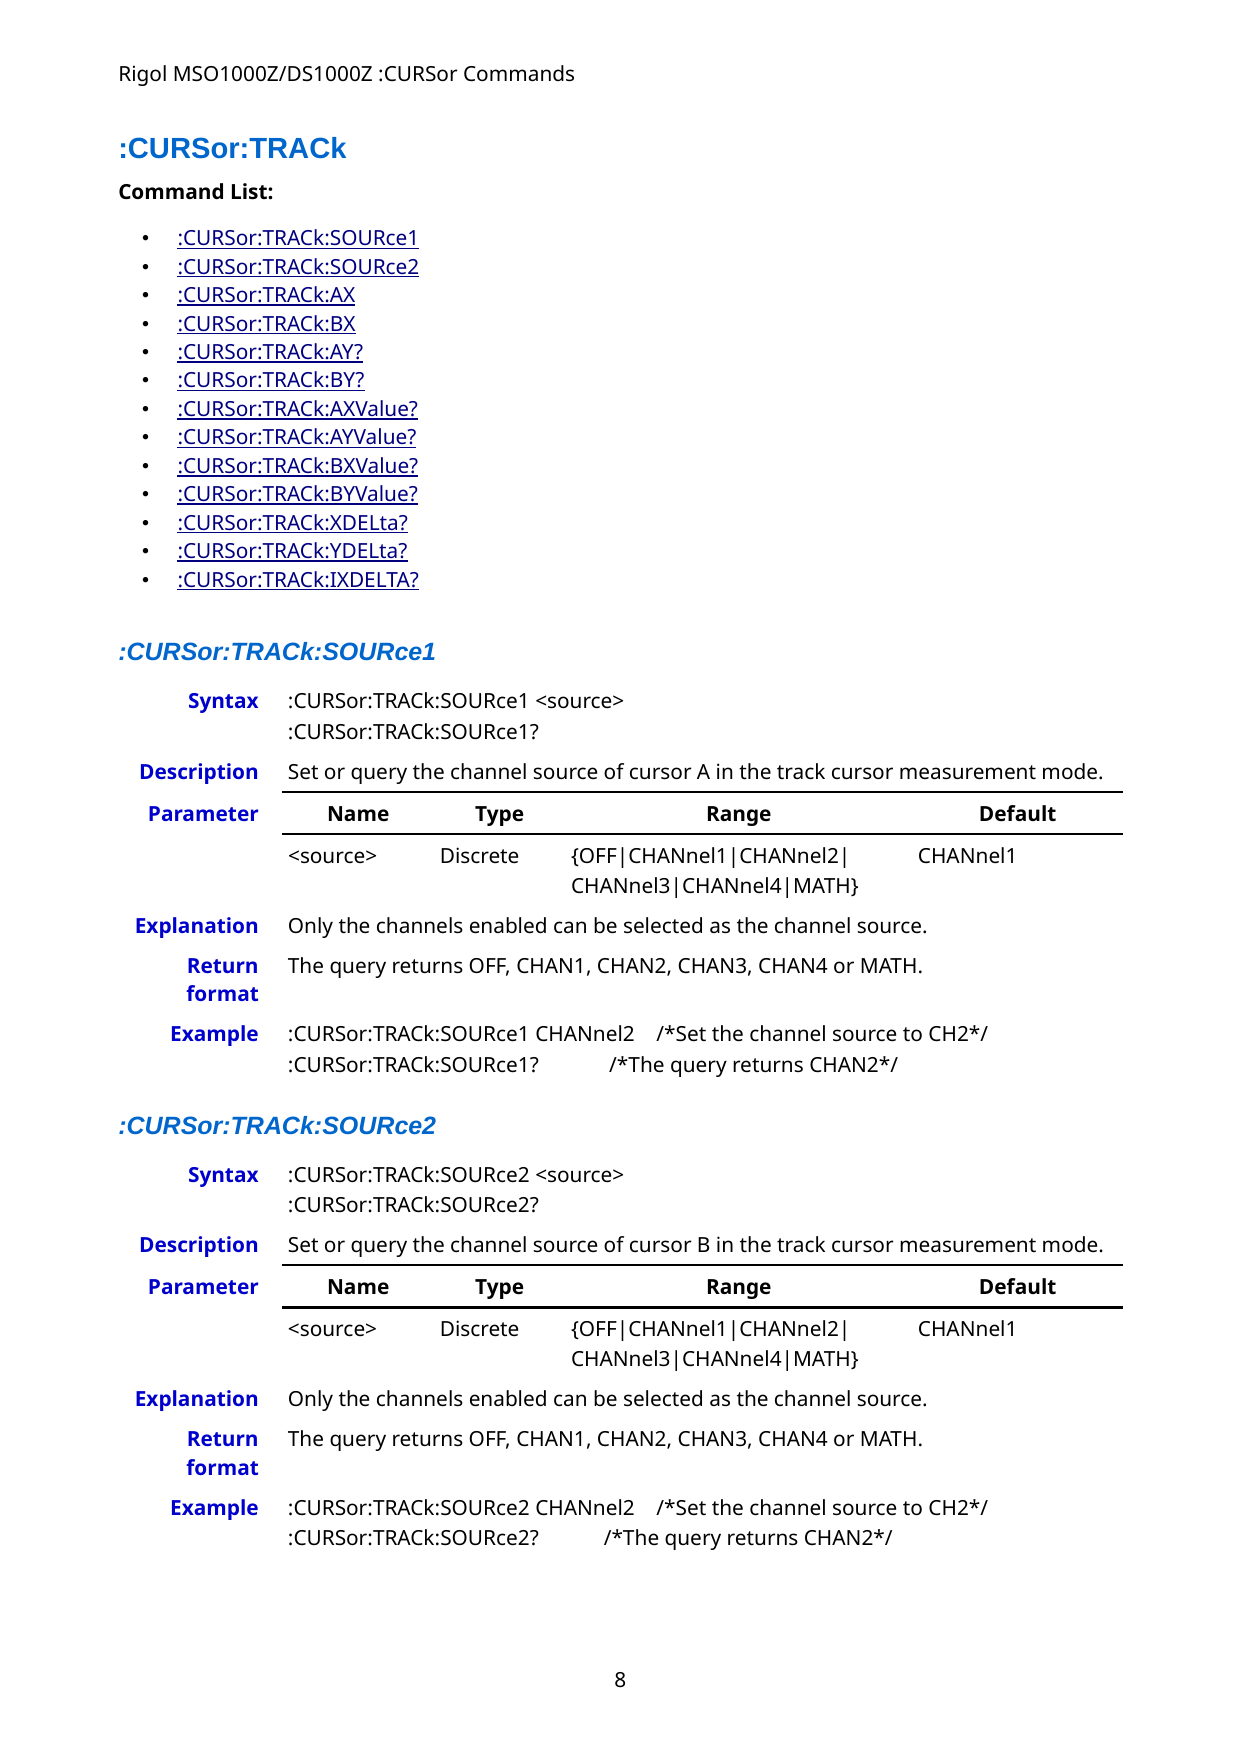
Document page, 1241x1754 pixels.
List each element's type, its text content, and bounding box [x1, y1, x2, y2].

table_cell CHANnel1 [912, 1309, 1123, 1379]
table_cell Range [565, 1266, 912, 1306]
table_cell The query returns OFF, CHAN1, CHAN2, CHAN3, CHAN4 or MATH. [282, 1419, 1123, 1487]
table_cell Only the channels enabled can be selected as the channel source. [282, 1379, 1123, 1419]
table_cell CHANnel1 [912, 835, 1123, 906]
text Command List: [118, 177, 1122, 206]
table_cell Type [434, 1266, 565, 1306]
table_cell Set or query the channel source of cursor B in the track cursor measurement mode. [282, 1225, 1123, 1264]
table_cell Type [434, 793, 565, 833]
table_cell Description [118, 751, 282, 791]
table_cell Range [565, 793, 912, 833]
list :CURSor:TRACk:XDELta? [142, 508, 1110, 536]
table_cell Parameter [118, 1264, 282, 1306]
table_header :CURSor:TRACk:SOURce2 <source> :CURSor:TRACk:SOURce2? [282, 1154, 1123, 1224]
table_cell Discrete [434, 1309, 565, 1379]
table_cell Return format [118, 1419, 282, 1487]
table_cell Explanation [118, 1379, 282, 1419]
table_cell Name [282, 1266, 434, 1306]
table_cell :CURSor:TRACk:SOURce2 CHANnel2 /*Set the channel source to CH2*/ :CURSor:TRACk:SOURce2? /*The query returns CHAN2*/ [282, 1487, 1123, 1557]
table_cell Example [118, 1014, 282, 1084]
table_cell Default [912, 793, 1123, 833]
subtitle :CURSor:TRACk:SOURce1 [118, 637, 1122, 666]
list :CURSor:TRACk:AXValue? [142, 394, 1110, 422]
table_cell <source> [282, 1309, 434, 1379]
list :CURSor:TRACk:YDELta? [142, 536, 1110, 565]
list :CURSor:TRACk:SOURce2 [142, 252, 1110, 280]
list :CURSor:TRACk:IXDELTA? [142, 565, 1110, 593]
table_cell Description [118, 1225, 282, 1264]
table_cell Name [282, 793, 434, 833]
list :CURSor:TRACk:BY? [142, 366, 1110, 394]
table_cell Default [912, 1266, 1123, 1306]
table_header :CURSor:TRACk:SOURce1 <source> :CURSor:TRACk:SOURce1? [282, 681, 1123, 751]
list :CURSor:TRACk:BX [142, 309, 1110, 337]
list :CURSor:TRACk:BYValue? [142, 479, 1110, 508]
table_cell The query returns OFF, CHAN1, CHAN2, CHAN3, CHAN4 or MATH. [282, 945, 1123, 1014]
table_cell [118, 833, 282, 906]
table_cell :CURSor:TRACk:SOURce1 CHANnel2 /*Set the channel source to CH2*/ :CURSor:TRACk:SOURce1? /*The query returns CHAN2*/ [282, 1014, 1123, 1084]
subtitle :CURSor:TRACk [118, 131, 1122, 165]
table_cell Example [118, 1487, 282, 1557]
table_cell Only the channels enabled can be selected as the channel source. [282, 906, 1123, 945]
list :CURSor:TRACk:AYValue? [142, 422, 1110, 451]
table_cell Explanation [118, 906, 282, 945]
table_cell Return format [118, 945, 282, 1014]
table_cell Set or query the channel source of cursor A in the track cursor measurement mode. [282, 751, 1123, 791]
table_cell <source> [282, 835, 434, 906]
list :CURSor:TRACk:SOURce1 [142, 223, 1110, 252]
table_header Syntax [118, 1154, 282, 1224]
list :CURSor:TRACk:AX [142, 280, 1110, 309]
list :CURSor:TRACk:AY? [142, 337, 1110, 366]
table_cell Parameter [118, 791, 282, 833]
table_cell Discrete [434, 835, 565, 906]
table_cell [118, 1306, 282, 1379]
subtitle :CURSor:TRACk:SOURce2 [118, 1111, 1122, 1139]
list :CURSor:TRACk:BXValue? [142, 451, 1110, 479]
table_cell {OFF|CHANnel1|CHANnel2| CHANnel3|CHANnel4|MATH} [565, 835, 912, 906]
table_header Syntax [118, 681, 282, 751]
table_cell {OFF|CHANnel1|CHANnel2| CHANnel3|CHANnel4|MATH} [565, 1309, 912, 1379]
